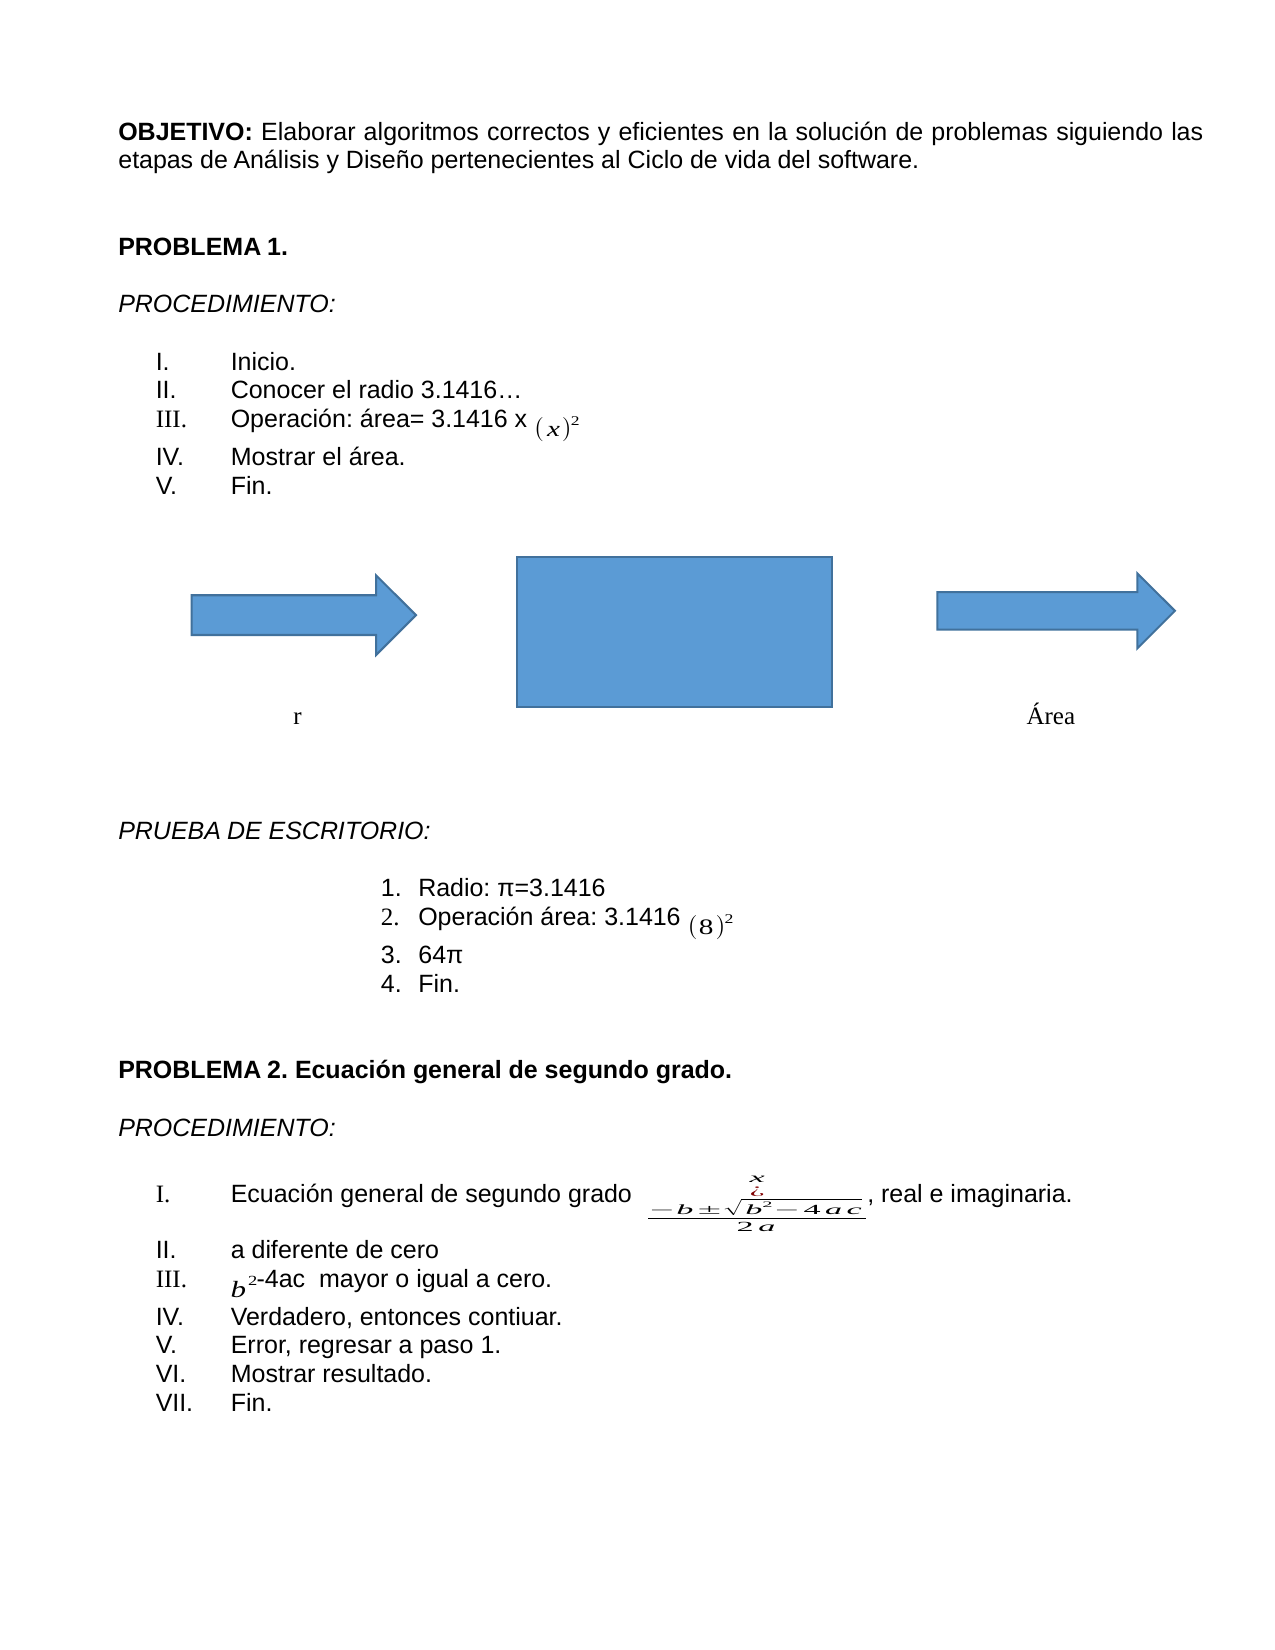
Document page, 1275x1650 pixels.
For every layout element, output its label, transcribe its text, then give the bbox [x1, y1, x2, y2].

list Verdadero, entonces contiuar. [156, 1302, 1205, 1330]
list Mostrar resultado. [156, 1359, 1205, 1388]
text PRUEBA DE ESCRITORIO: [118, 816, 1205, 845]
list Fin. [381, 969, 1205, 998]
list Radio: π=3.1416 [381, 873, 1205, 902]
list Operación: área= 3.1416 x [156, 404, 1205, 442]
text PROCEDIMIENTO: [118, 289, 1205, 318]
text r Área [118, 701, 1205, 730]
text PROBLEMA 2. Ecuación general de segundo grado. [118, 1055, 1205, 1084]
list Conocer el radio 3.1416… [156, 375, 1205, 404]
list Fin. [156, 471, 1205, 500]
list Fin. [156, 1388, 1205, 1417]
list Ecuación general de segundo grado , real e imaginaria. [156, 1170, 1205, 1235]
list -4ac mayor o igual a cero. [156, 1263, 1205, 1302]
list Mostrar el área. [156, 442, 1205, 471]
text PROCEDIMIENTO: [118, 1113, 1205, 1141]
list a diferente de cero [156, 1235, 1205, 1263]
text OBJETIVO: Elaborar algoritmos correctos y eficientes en la solución de problemas siguiendo las etapas de Análisis y Diseño pertenecientes al Ciclo de vida del software. [118, 117, 1205, 174]
list Error, regresar a paso 1. [156, 1330, 1205, 1359]
list Inicio. [156, 347, 1205, 375]
list Operación área: 3.1416 [381, 902, 1205, 940]
list 64π [381, 940, 1205, 969]
text PROBLEMA 1. [118, 232, 1205, 260]
